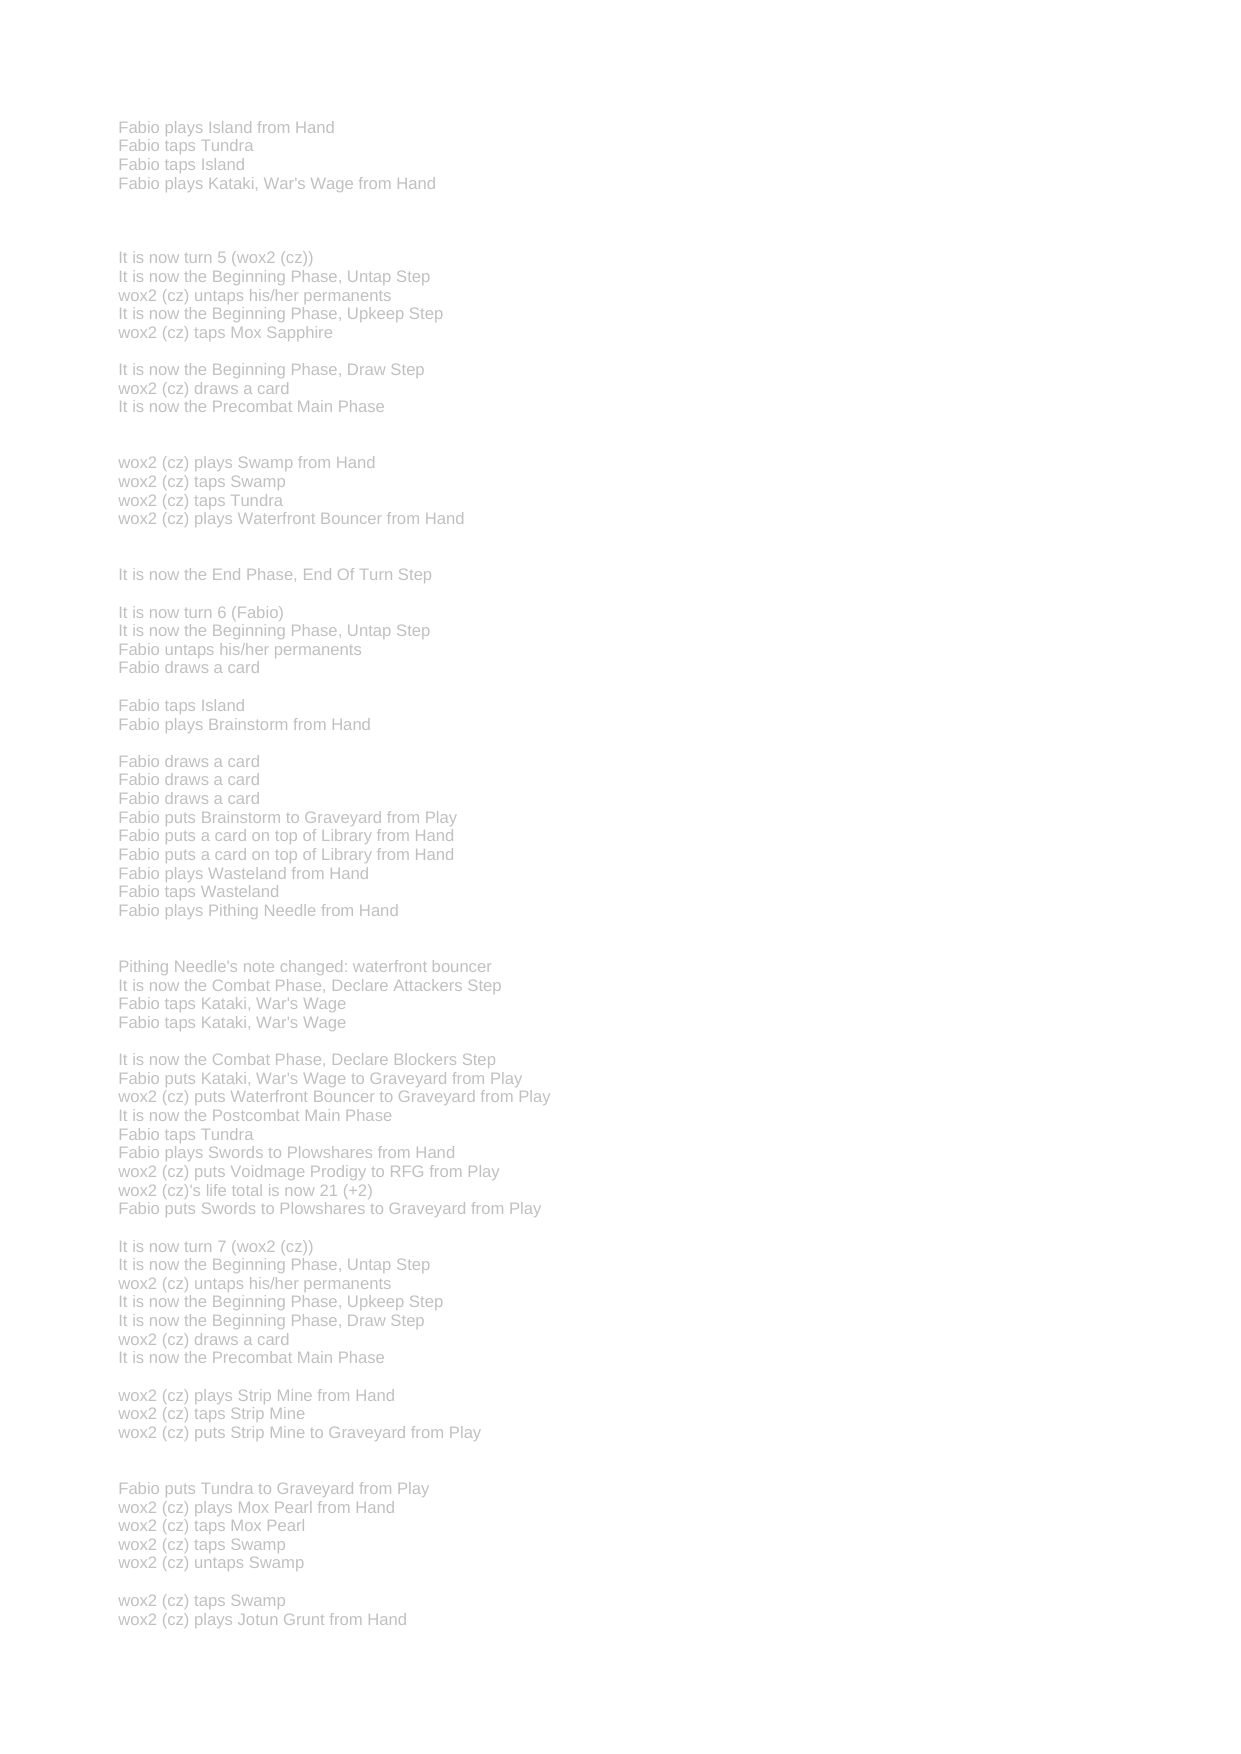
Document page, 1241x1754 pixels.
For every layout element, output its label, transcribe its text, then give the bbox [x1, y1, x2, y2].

text wox2 (cz) taps Swamp [118, 1591, 1122, 1610]
text Fabio taps Kataki, War's Wage [118, 1013, 1122, 1032]
text wox2 (cz) untaps his/her permanents [118, 286, 1122, 304]
text <wox2 (cz)> kataki [118, 342, 1122, 361]
text Fabio draws a card [118, 659, 1122, 677]
text <wox2 (cz)> Thinking [118, 1367, 1122, 1386]
text wox2 (cz) taps Strip Mine [118, 1405, 1122, 1423]
text It is now the Beginning Phase, Untap Step [118, 267, 1122, 286]
text wox2 (cz) plays Jotun Grunt from Hand [118, 1610, 1122, 1628]
text It is now the Combat Phase, Declare Blockers Step [118, 1050, 1122, 1069]
text wox2 (cz) untaps his/her permanents [118, 1274, 1122, 1293]
text Fabio plays Kataki, War's Wage from Hand [118, 174, 1122, 193]
text wox2 (cz) plays Waterfront Bouncer from Hand [118, 510, 1122, 528]
text wox2 (cz) plays Swamp from Hand [118, 454, 1122, 472]
text Fabio plays Brainstorm from Hand [118, 715, 1122, 733]
text wox2 (cz)'s life total is now 21 (+2) [118, 1181, 1122, 1199]
text <wox2 (cz)> Ok [118, 733, 1122, 752]
text <Fabio> k? [118, 193, 1122, 211]
text Fabio taps Island [118, 696, 1122, 715]
text Fabio puts Tundra to Graveyard from Play [118, 1479, 1122, 1498]
text Fabio puts a card on top of Library from Hand [118, 827, 1122, 845]
text <Fabio> where? [118, 1461, 1122, 1479]
text It is now the Combat Phase, Declare Attackers Step [118, 976, 1122, 994]
text <wox2 (cz)> Thinking [118, 1572, 1122, 1591]
text Fabio puts Brainstorm to Graveyard from Play [118, 808, 1122, 827]
text It is now the Precombat Main Phase [118, 1349, 1122, 1367]
text Fabio plays Wasteland from Hand [118, 864, 1122, 883]
text It is now the Beginning Phase, Upkeep Step [118, 1293, 1122, 1311]
text <wox2 (cz)> Thinking [118, 435, 1122, 454]
text It is now the Beginning Phase, Draw Step [118, 361, 1122, 379]
text <Fabio> k? [118, 920, 1122, 938]
text <Fabio> Go [118, 230, 1122, 249]
text Fabio plays Swords to Plowshares from Hand [118, 1144, 1122, 1162]
text wox2 (cz) taps Tundra [118, 491, 1122, 510]
text It is now turn 7 (wox2 (cz)) [118, 1237, 1122, 1256]
text wox2 (cz) puts Waterfront Bouncer to Graveyard from Play [118, 1088, 1122, 1106]
text It is now turn 5 (wox2 (cz)) [118, 249, 1122, 267]
text <wox2 (cz)> Ok [118, 938, 1122, 957]
text Fabio draws a card [118, 789, 1122, 808]
text <Fabio> Ok [118, 416, 1122, 435]
text wox2 (cz) taps Mox Sapphire [118, 323, 1122, 342]
text wox2 (cz) puts Voidmage Prodigy to RFG from Play [118, 1162, 1122, 1181]
text <wox2 (cz)> Thinking [118, 1032, 1122, 1050]
text It is now the Precombat Main Phase [118, 398, 1122, 416]
text Fabio draws a card [118, 771, 1122, 789]
text It is now the Beginning Phase, Untap Step [118, 622, 1122, 640]
text wox2 (cz) draws a card [118, 379, 1122, 398]
text wox2 (cz) untaps Swamp [118, 1554, 1122, 1572]
text Fabio puts Swords to Plowshares to Graveyard from Play [118, 1199, 1122, 1218]
text wox2 (cz) taps Mox Pearl [118, 1517, 1122, 1535]
text <Fabio> thinking [118, 677, 1122, 696]
text Fabio draws a card [118, 752, 1122, 771]
text Fabio taps Island [118, 155, 1122, 174]
text wox2 (cz) plays Strip Mine from Hand [118, 1386, 1122, 1405]
text It is now the Beginning Phase, Untap Step [118, 1256, 1122, 1274]
text Fabio plays Island from Hand [118, 118, 1122, 137]
text <wox2 (cz)> End my turn [118, 584, 1122, 603]
text Fabio plays Pithing Needle from Hand [118, 901, 1122, 920]
text Fabio taps Tundra [118, 137, 1122, 155]
text wox2 (cz) draws a card [118, 1330, 1122, 1349]
text It is now the Beginning Phase, Upkeep Step [118, 304, 1122, 323]
text <Fabio> Go [118, 1218, 1122, 1237]
text Fabio puts a card on top of Library from Hand [118, 845, 1122, 864]
text <wox2 (cz)> Tundra [118, 1442, 1122, 1461]
text Fabio puts Kataki, War's Wage to Graveyard from Play [118, 1069, 1122, 1088]
text Fabio taps Kataki, War's Wage [118, 994, 1122, 1013]
text wox2 (cz) taps Swamp [118, 472, 1122, 491]
text wox2 (cz) plays Mox Pearl from Hand [118, 1498, 1122, 1517]
text wox2 (cz) taps Swamp [118, 1535, 1122, 1554]
text <Fabio> Ok [118, 547, 1122, 566]
text Fabio untaps his/her permanents [118, 640, 1122, 659]
text It is now turn 6 (Fabio) [118, 603, 1122, 622]
text wox2 (cz) puts Strip Mine to Graveyard from Play [118, 1423, 1122, 1442]
text It is now the Postcombat Main Phase [118, 1106, 1122, 1125]
text Fabio taps Wasteland [118, 883, 1122, 901]
text <wox2 (cz)> Ok [118, 211, 1122, 230]
text Fabio taps Tundra [118, 1125, 1122, 1144]
text It is now the End Phase, End Of Turn Step [118, 566, 1122, 584]
text <wox2 (cz)> Ok? [118, 528, 1122, 547]
text It is now the Beginning Phase, Draw Step [118, 1311, 1122, 1330]
text Pithing Needle's note changed: waterfront bouncer [118, 957, 1122, 976]
